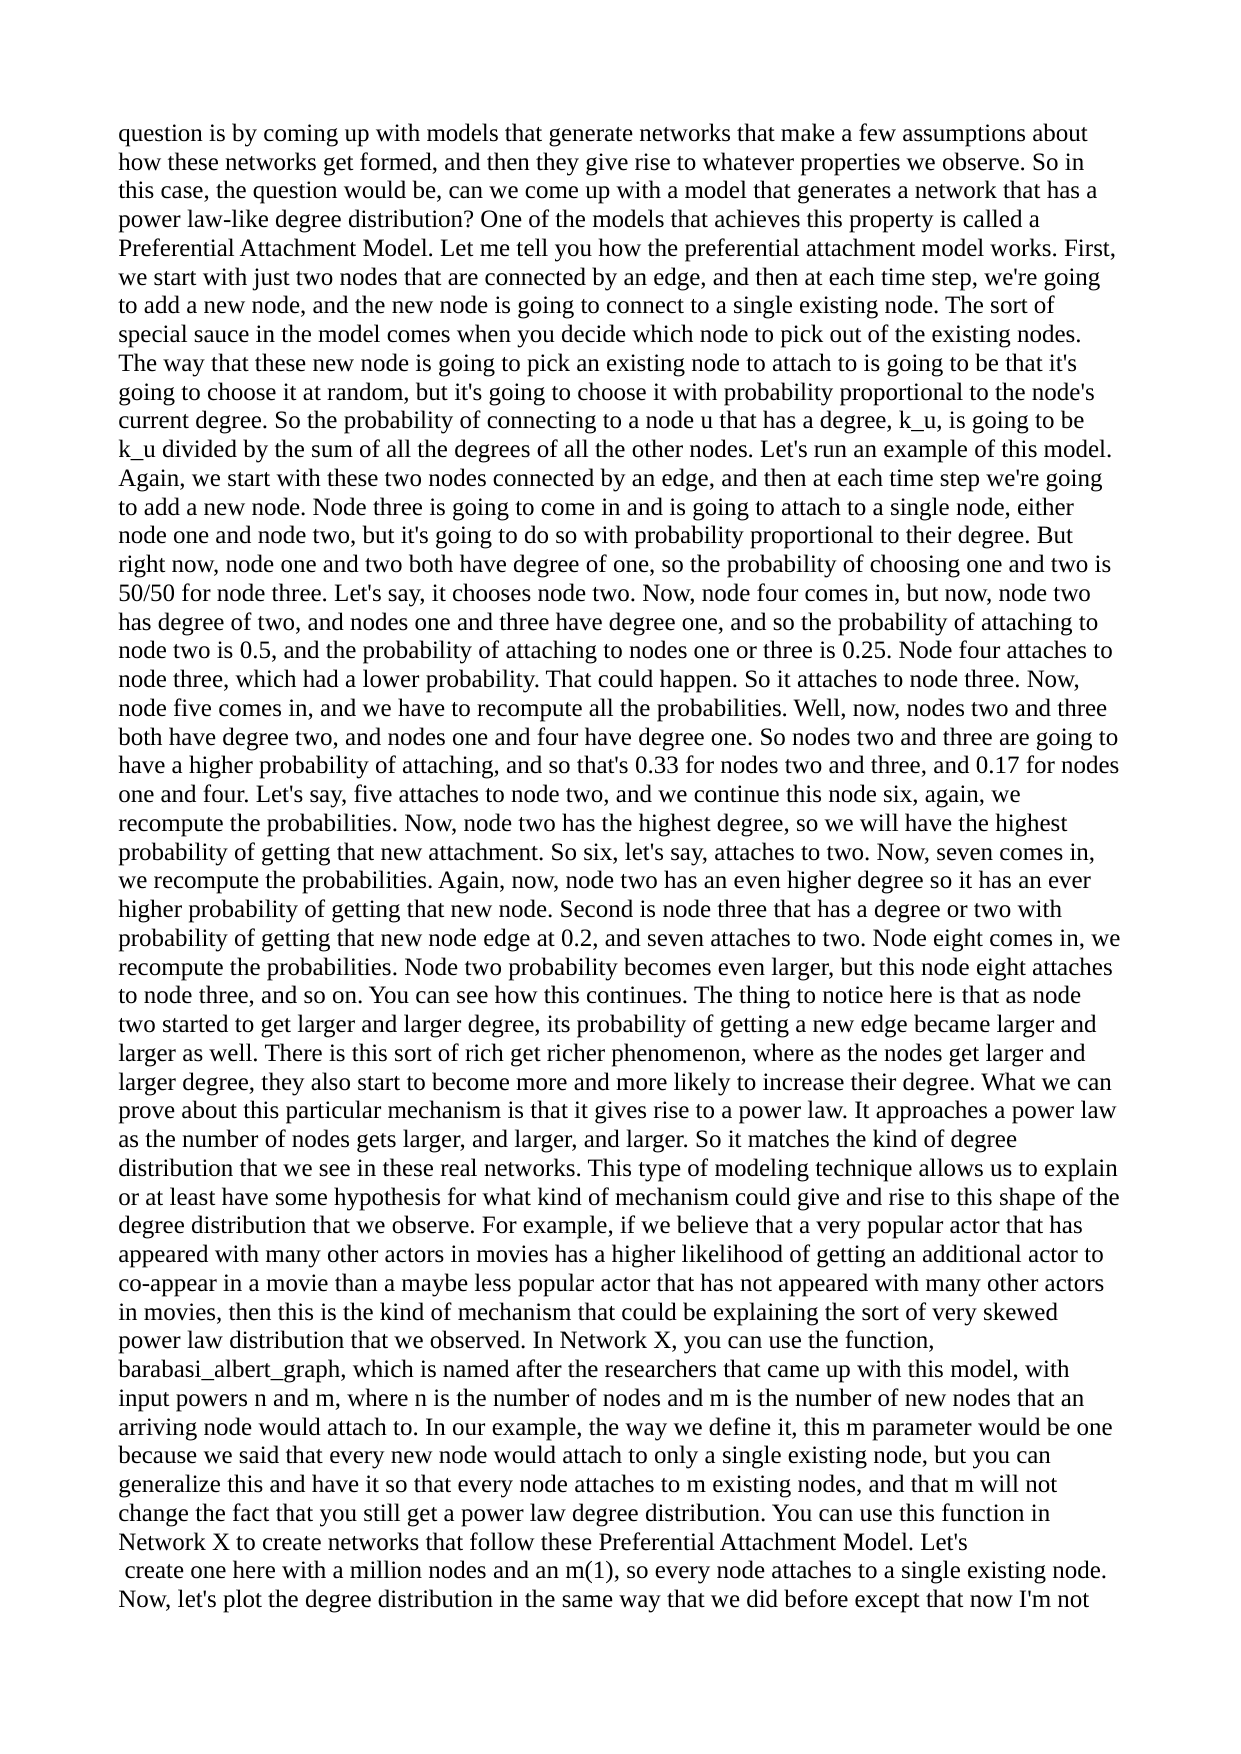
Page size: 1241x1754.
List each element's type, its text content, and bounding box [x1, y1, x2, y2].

text question is by coming up with models that generate networks that make a few assumptions about how these networks get formed, and then they give rise to whatever properties we observe. So in this case, the question would be, can we come up with a model that generates a network that has a power law-like degree distribution? One of the models that achieves this property is called a Preferential Attachment Model. Let me tell you how the preferential attachment model works. First, we start with just two nodes that are connected by an edge, and then at each time step, we're going to add a new node, and the new node is going to connect to a single existing node. The sort of special sauce in the model comes when you decide which node to pick out of the existing nodes. The way that these new node is going to pick an existing node to attach to is going to be that it's going to choose it at random, but it's going to choose it with probability proportional to the node's current degree. So the probability of connecting to a node u that has a degree, k_u, is going to be k_u divided by the sum of all the degrees of all the other nodes. Let's run an example of this model. Again, we start with these two nodes connected by an edge, and then at each time step we're going to add a new node. Node three is going to come in and is going to attach to a single node, either node one and node two, but it's going to do so with probability proportional to their degree. But right now, node one and two both have degree of one, so the probability of choosing one and two is 50/50 for node three. Let's say, it chooses node two. Now, node four comes in, but now, node two has degree of two, and nodes one and three have degree one, and so the probability of attaching to node two is 0.5, and the probability of attaching to nodes one or three is 0.25. Node four attaches to node three, which had a lower probability. That could happen. So it attaches to node three. Now, node five comes in, and we have to recompute all the probabilities. Well, now, nodes two and three both have degree two, and nodes one and four have degree one. So nodes two and three are going to have a higher probability of attaching, and so that's 0.33 for nodes two and three, and 0.17 for nodes one and four. Let's say, five attaches to node two, and we continue this node six, again, we recompute the probabilities. Now, node two has the highest degree, so we will have the highest probability of getting that new attachment. So six, let's say, attaches to two. Now, seven comes in, we recompute the probabilities. Again, now, node two has an even higher degree so it has an ever higher probability of getting that new node. Second is node three that has a degree or two with probability of getting that new node edge at 0.2, and seven attaches to two. Node eight comes in, we recompute the probabilities. Node two probability becomes even larger, but this node eight attaches to node three, and so on. You can see how this continues. The thing to notice here is that as node two started to get larger and larger degree, its probability of getting a new edge became larger and larger as well. There is this sort of rich get richer phenomenon, where as the nodes get larger and larger degree, they also start to become more and more likely to increase their degree. What we can prove about this particular mechanism is that it gives rise to a power law. It approaches a power law as the number of nodes gets larger, and larger, and larger. So it matches the kind of degree distribution that we see in these real networks. This type of modeling technique allows us to explain or at least have some hypothesis for what kind of mechanism could give and rise to this shape of the degree distribution that we observe. For example, if we believe that a very popular actor that has appeared with many other actors in movies has a higher likelihood of getting an additional actor to co-appear in a movie than a maybe less popular actor that has not appeared with many other actors in movies, then this is the kind of mechanism that could be explaining the sort of very skewed power law distribution that we observed. In Network X, you can use the function, barabasi_albert_graph, which is named after the researchers that came up with this model, with input powers n and m, where n is the number of nodes and m is the number of new nodes that an arriving node would attach to. In our example, the way we define it, this m parameter would be one because we said that every new node would attach to only a single existing node, but you can generalize this and have it so that every node attaches to m existing nodes, and that m will not change the fact that you still get a power law degree distribution. You can use this function in Network X to create networks that follow these Preferential Attachment Model. Let's [118, 118, 1122, 1556]
text create one here with a million nodes and an m(1), so every node attaches to a single existing node. Now, let's plot the degree distribution in the same way that we did before except that now I'm not [118, 1556, 1122, 1613]
